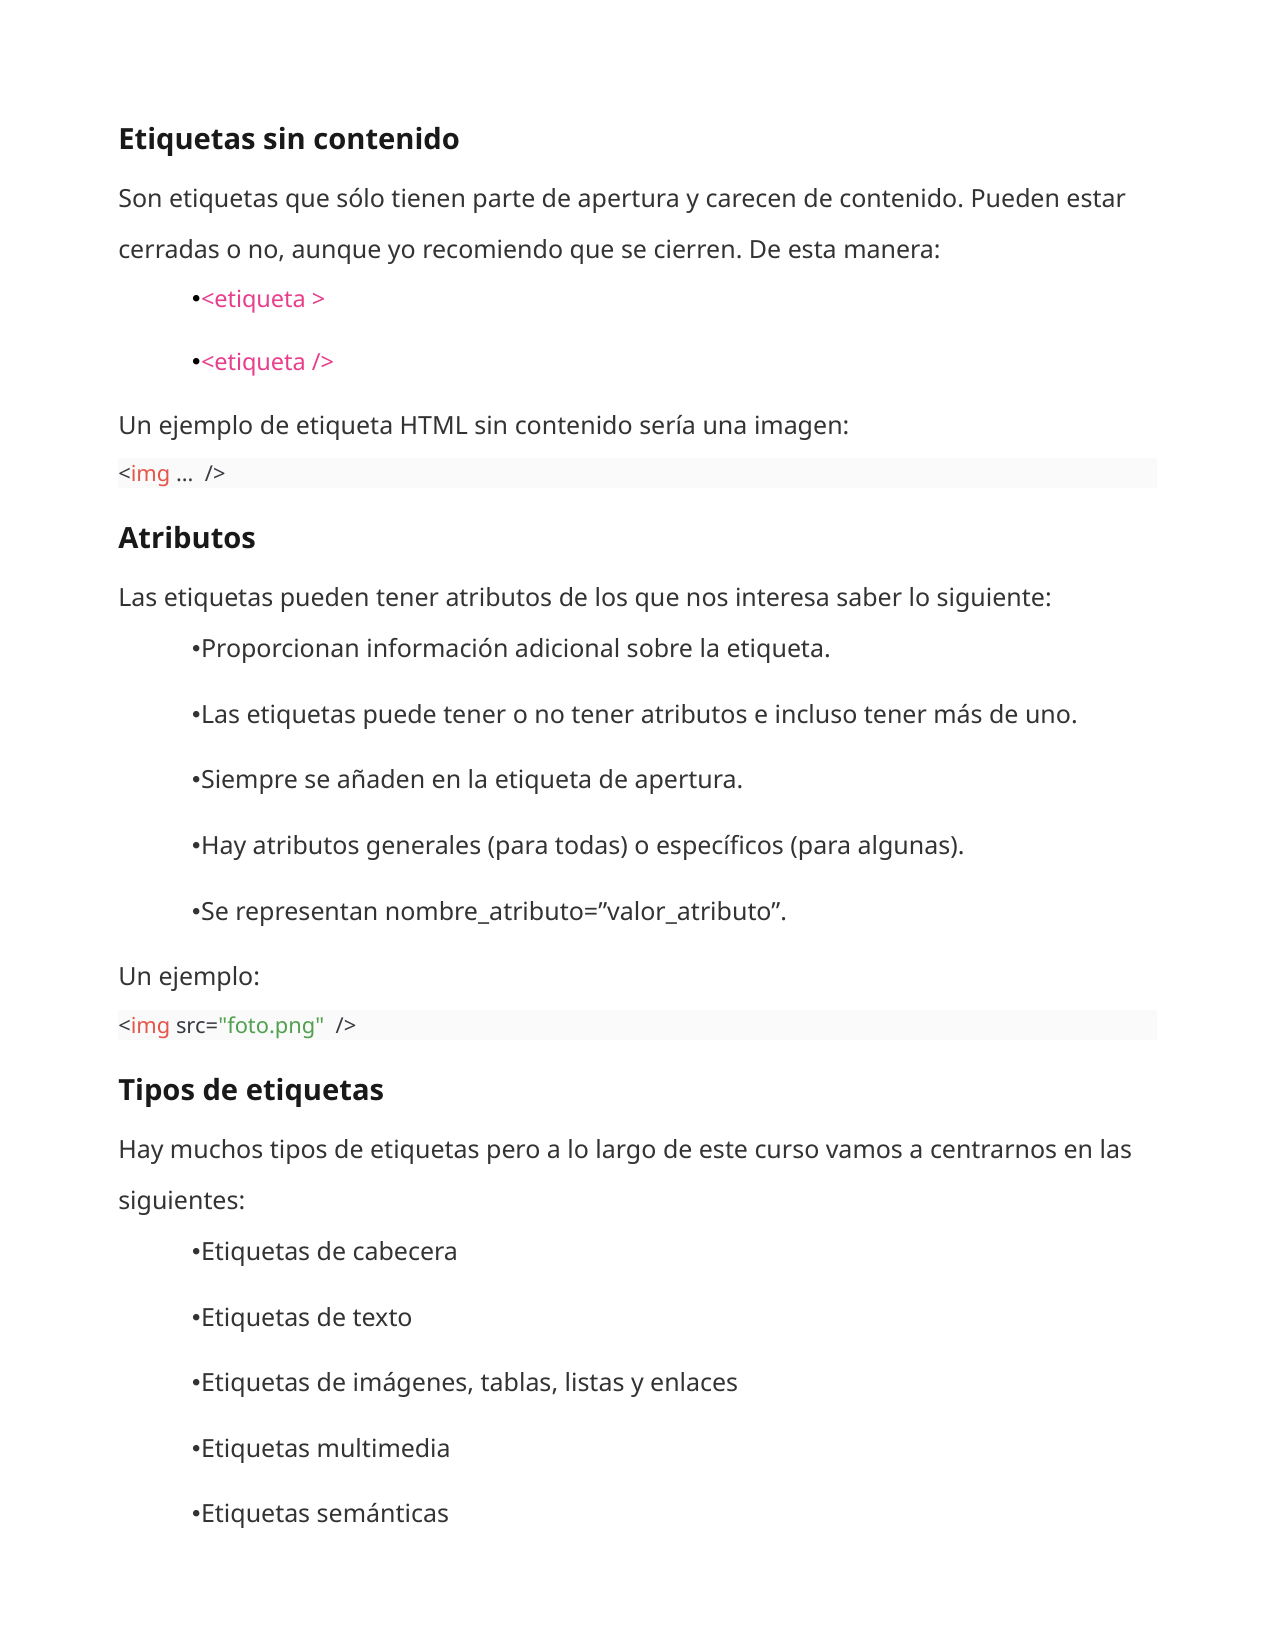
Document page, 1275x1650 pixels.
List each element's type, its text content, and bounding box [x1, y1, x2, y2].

subtitle Etiquetas sin contenido [118, 118, 1157, 158]
subtitle Atributos [118, 518, 1157, 557]
text <img ... /> [118, 458, 1157, 488]
text <img src="foto.png" /> [118, 1010, 1157, 1040]
list Hay atributos generales (para todas) o específicos (para algunas). [118, 828, 1157, 862]
text Son etiquetas que sólo tienen parte de apertura y carecen de contenido. Pueden estar cerradas o no, aunque yo recomiendo que se cierren. De esta manera: [118, 180, 1157, 265]
list Etiquetas semánticas [118, 1496, 1157, 1530]
list Etiquetas de cabecera [118, 1234, 1157, 1268]
text Las etiquetas pueden tener atributos de los que nos interesa saber lo siguiente: [118, 580, 1157, 614]
list Etiquetas de texto [118, 1299, 1157, 1333]
text Un ejemplo de etiqueta HTML sin contenido sería una imagen: [118, 407, 1157, 441]
list Etiquetas multimedia [118, 1431, 1157, 1464]
list Etiquetas de imágenes, tablas, listas y enlaces [118, 1365, 1157, 1399]
list Proporcionan información adicional sobre la etiqueta. [118, 631, 1157, 665]
text Un ejemplo: [118, 959, 1157, 993]
list <etiqueta > [118, 282, 1157, 314]
list Las etiquetas puede tener o no tener atributos e incluso tener más de uno. [118, 697, 1157, 731]
subtitle Tipos de etiquetas [118, 1069, 1157, 1109]
list Se representan nombre_atributo=”valor_atributo”. [118, 893, 1157, 927]
list <etiqueta /> [118, 345, 1157, 377]
list Siempre se añaden en la etiqueta de apertura. [118, 762, 1157, 796]
text Hay muchos tipos de etiquetas pero a lo largo de este curso vamos a centrarnos en las siguientes: [118, 1132, 1157, 1217]
